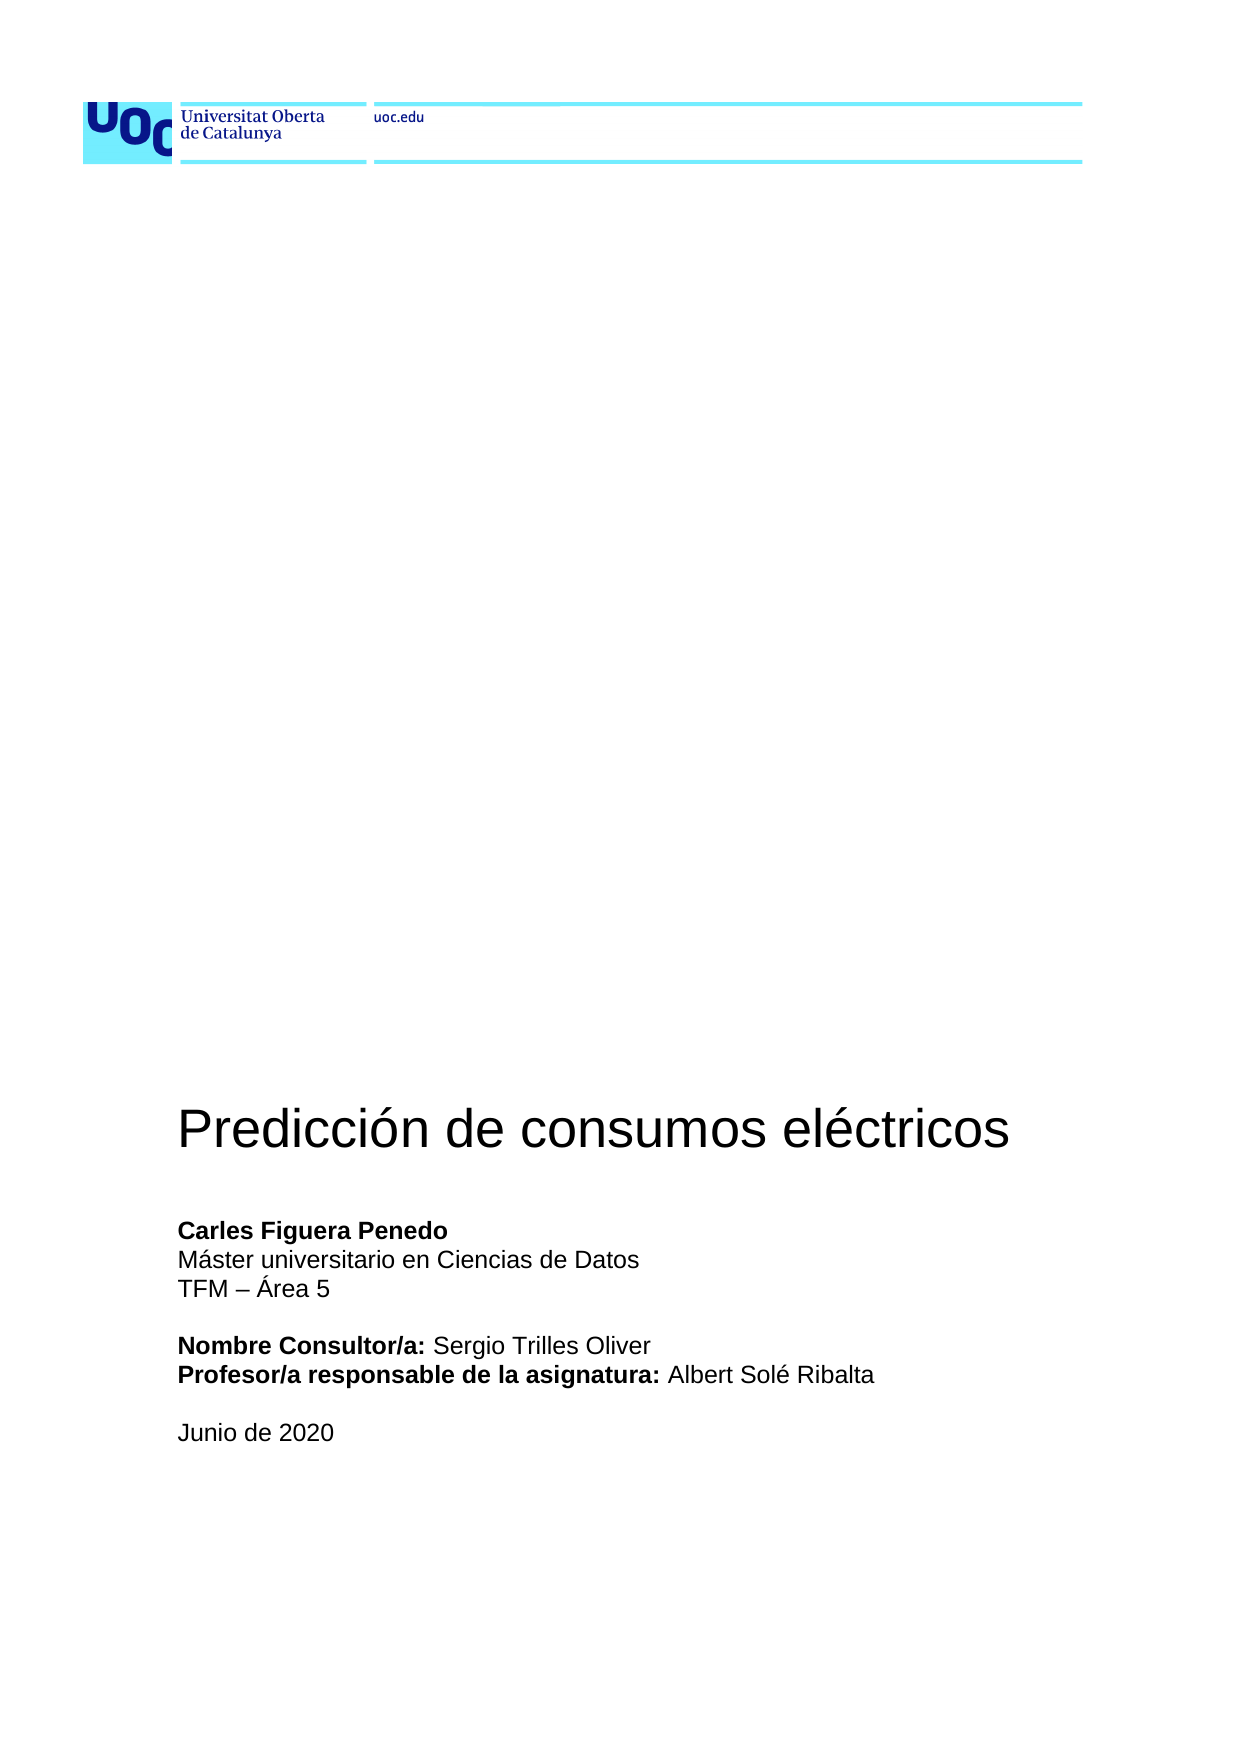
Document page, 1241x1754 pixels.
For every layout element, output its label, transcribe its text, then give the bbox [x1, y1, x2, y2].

text Carles Figuera Penedo [177, 1216, 1063, 1245]
text Nombre Consultor/a: Sergio Trilles Oliver [177, 1331, 1063, 1360]
picture [83, 102, 1083, 167]
text TFM – Área 5 [177, 1274, 1063, 1302]
text Máster universitario en Ciencias de Datos [177, 1245, 1063, 1274]
text Junio de 2020 [177, 1417, 1063, 1446]
text Profesor/a responsable de la asignatura: Albert Solé Ribalta [177, 1360, 1063, 1389]
text Predicción de consumos eléctricos [177, 1096, 1063, 1159]
